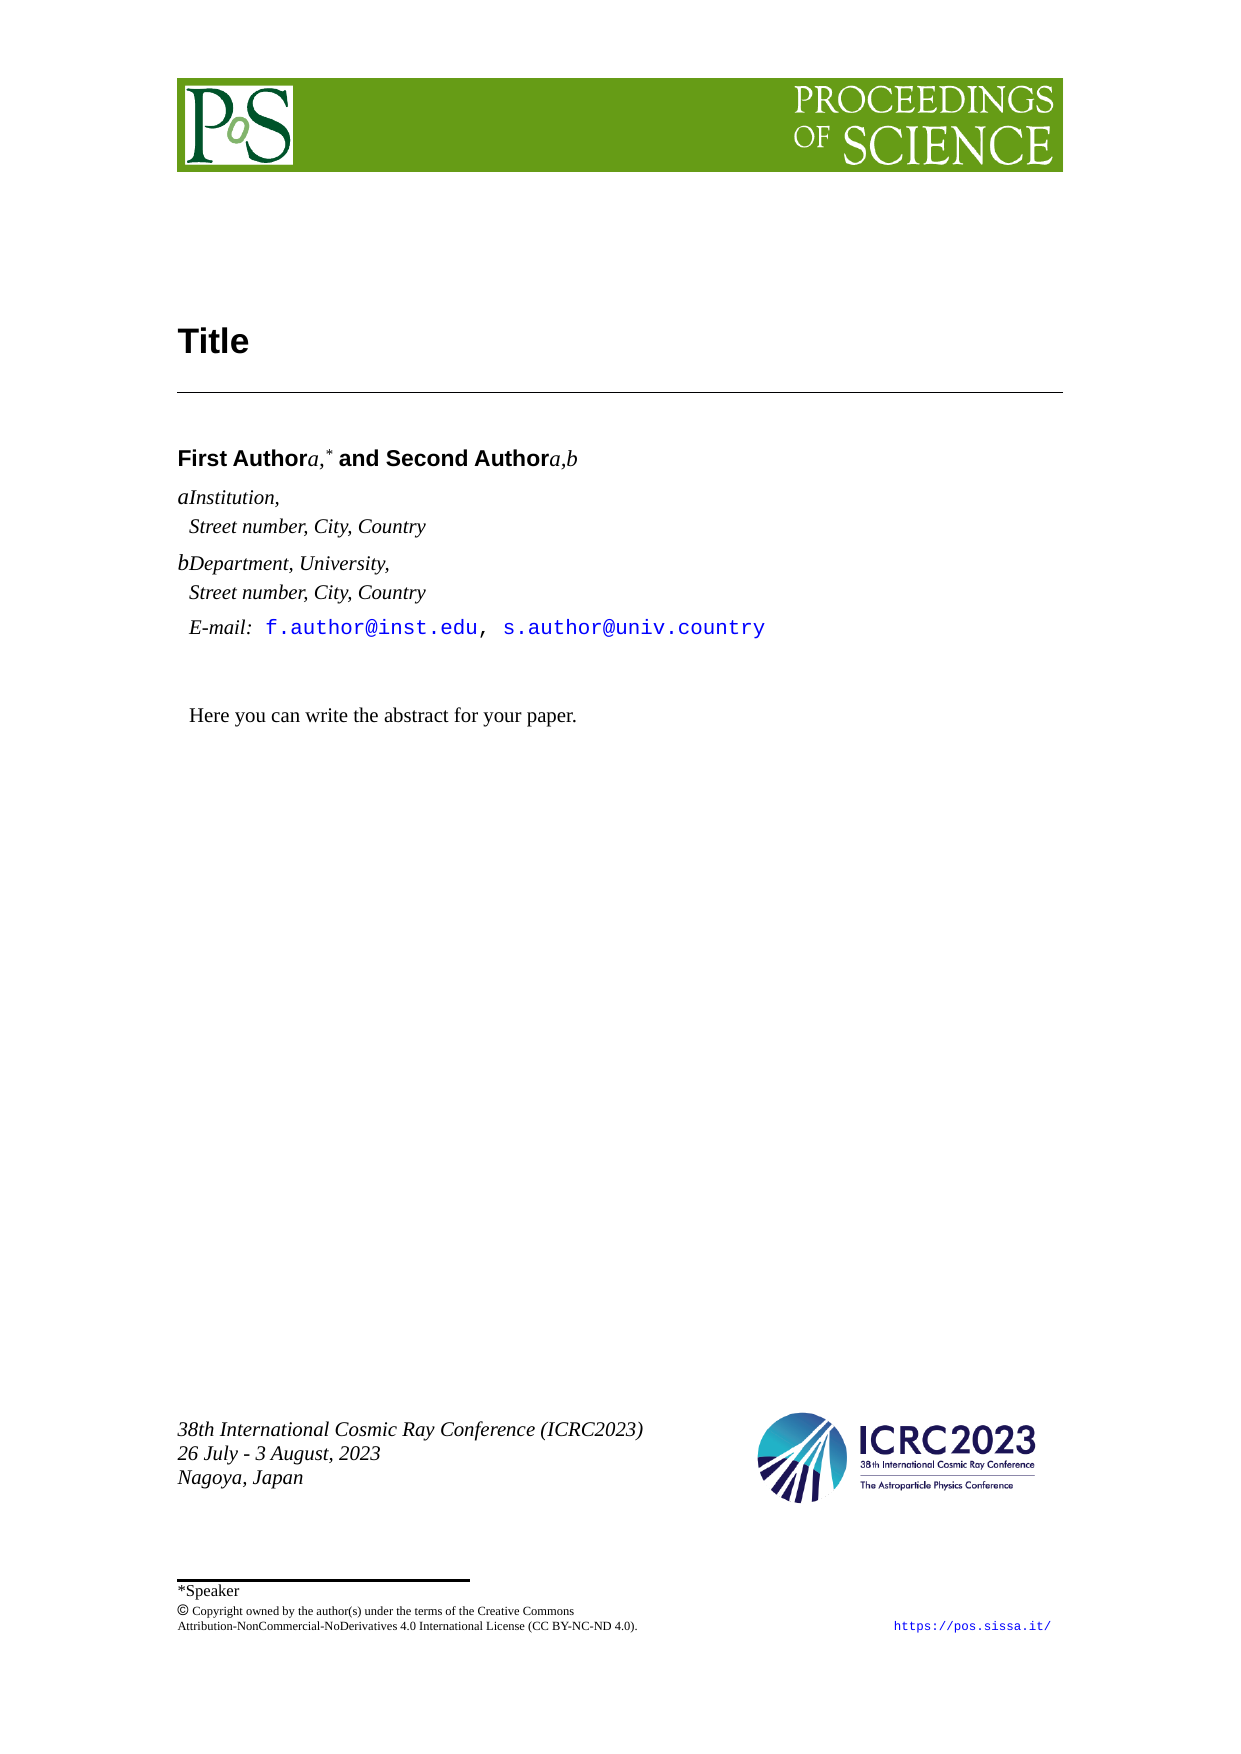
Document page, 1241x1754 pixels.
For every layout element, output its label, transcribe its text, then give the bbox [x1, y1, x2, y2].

text Here you can write the abstract for your paper. [189, 703, 998, 727]
list Institution, Street number, City, Country [177, 483, 1063, 538]
text 26 July - 3 August, 2023 Nagoya, Japan [177, 1441, 769, 1489]
text [823, 1417, 1063, 1441]
text E-mail: f.author@inst.edu, s.author@univ.country [189, 615, 1063, 641]
text 38th International Cosmic Ray Conference (ICRC2023) [177, 1417, 782, 1441]
text Speaker [177, 1581, 1063, 1600]
title Title [177, 321, 1063, 392]
text [836, 1441, 1063, 1489]
list Department, University, Street number, City, Country [177, 549, 1063, 604]
text First Authora, and Second Authora,b [177, 445, 1063, 472]
